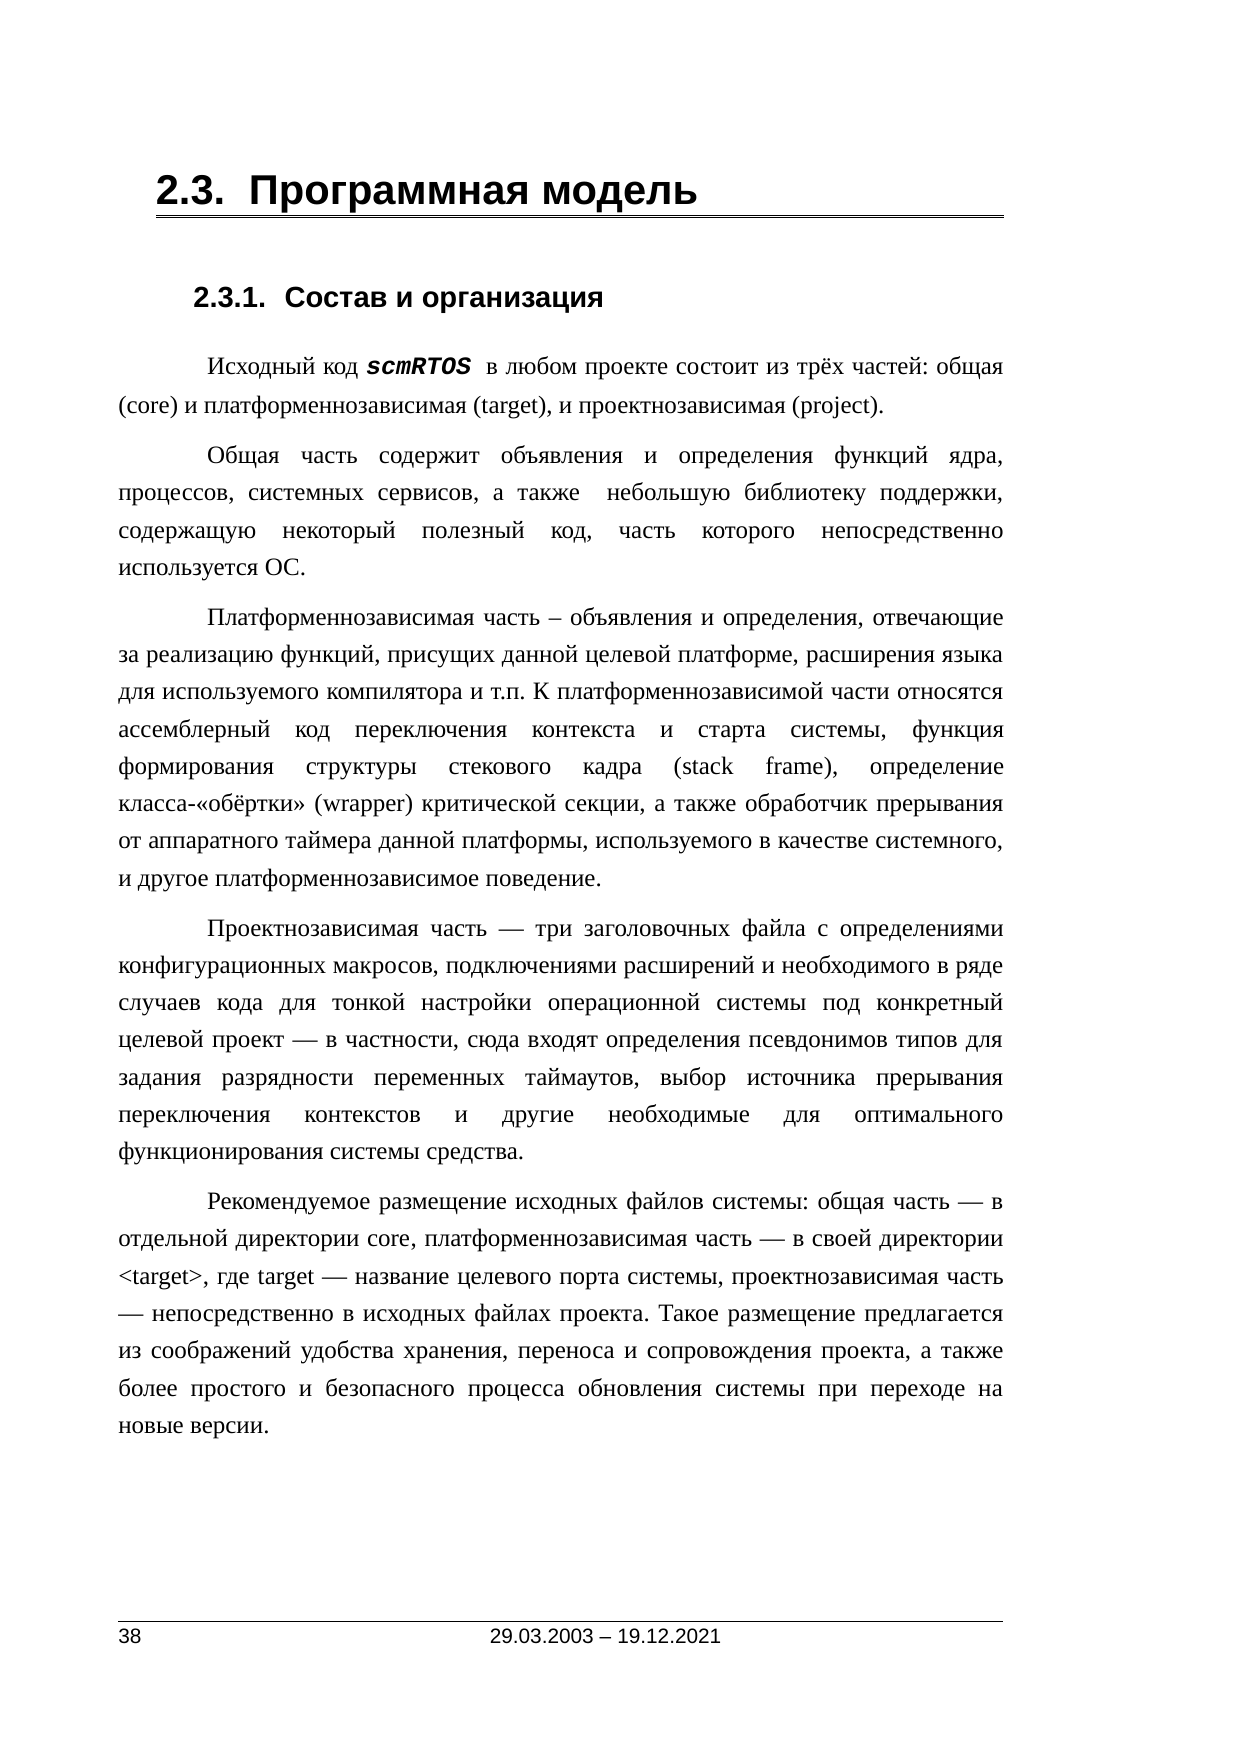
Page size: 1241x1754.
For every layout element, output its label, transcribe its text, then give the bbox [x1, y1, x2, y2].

text Общая часть содержит объявления и определения функций ядра, процессов, системных сервисов, а также небольшую библиотеку поддержки, содержащую некоторый полезный код, часть которого непосредственно используется ОС. [118, 440, 1004, 581]
text Рекомендуемое размещение исходных файлов системы: общая часть — в отдельной директории core, платформеннозависимая часть — в своей директории <target>, где target — название целевого порта системы, проектнозависимая часть — непосредственно в исходных файлах проекта. Такое размещение предлагается из соображений удобства хранения, переноса и сопровождения проекта, а также более простого и безопасного процесса обновления системы при переходе на новые версии. [118, 1186, 1004, 1439]
text Исходный код scmRTOS в любом проекте состоит из трёх частей: общая (core) и платформеннозависимая (target), и проектнозависимая (project). [118, 351, 1004, 419]
text Проектнозависимая часть — три заголовочных файла с определениями конфигурационных макросов, подключениями расширений и необходимого в ряде случаев кода для тонкой настройки операционной системы под конкретный целевой проект — в частности, сюда входят определения псевдонимов типов для задания разрядности переменных таймаутов, выбор источника прерывания переключения контекстов и другие необходимые для оптимального функционирования системы средства. [118, 913, 1004, 1165]
subtitle Состав и организация [193, 280, 886, 313]
subtitle Программная модель [156, 165, 1004, 215]
text Платформеннозависимая часть – объявления и определения, отвечающие за реализацию функций, присущих данной целевой платформе, расширения языка для используемого компилятора и т.п. К платформеннозависимой части относятся ассемблерный код переключения контекста и старта системы, функция формирования структуры стекового кадра (stack frame), определение класса-«обёртки» (wrapper) критической секции, а также обработчик прерывания от аппаратного таймера данной платформы, используемого в качестве системного, и другое платформеннозависимое поведение. [118, 602, 1004, 892]
